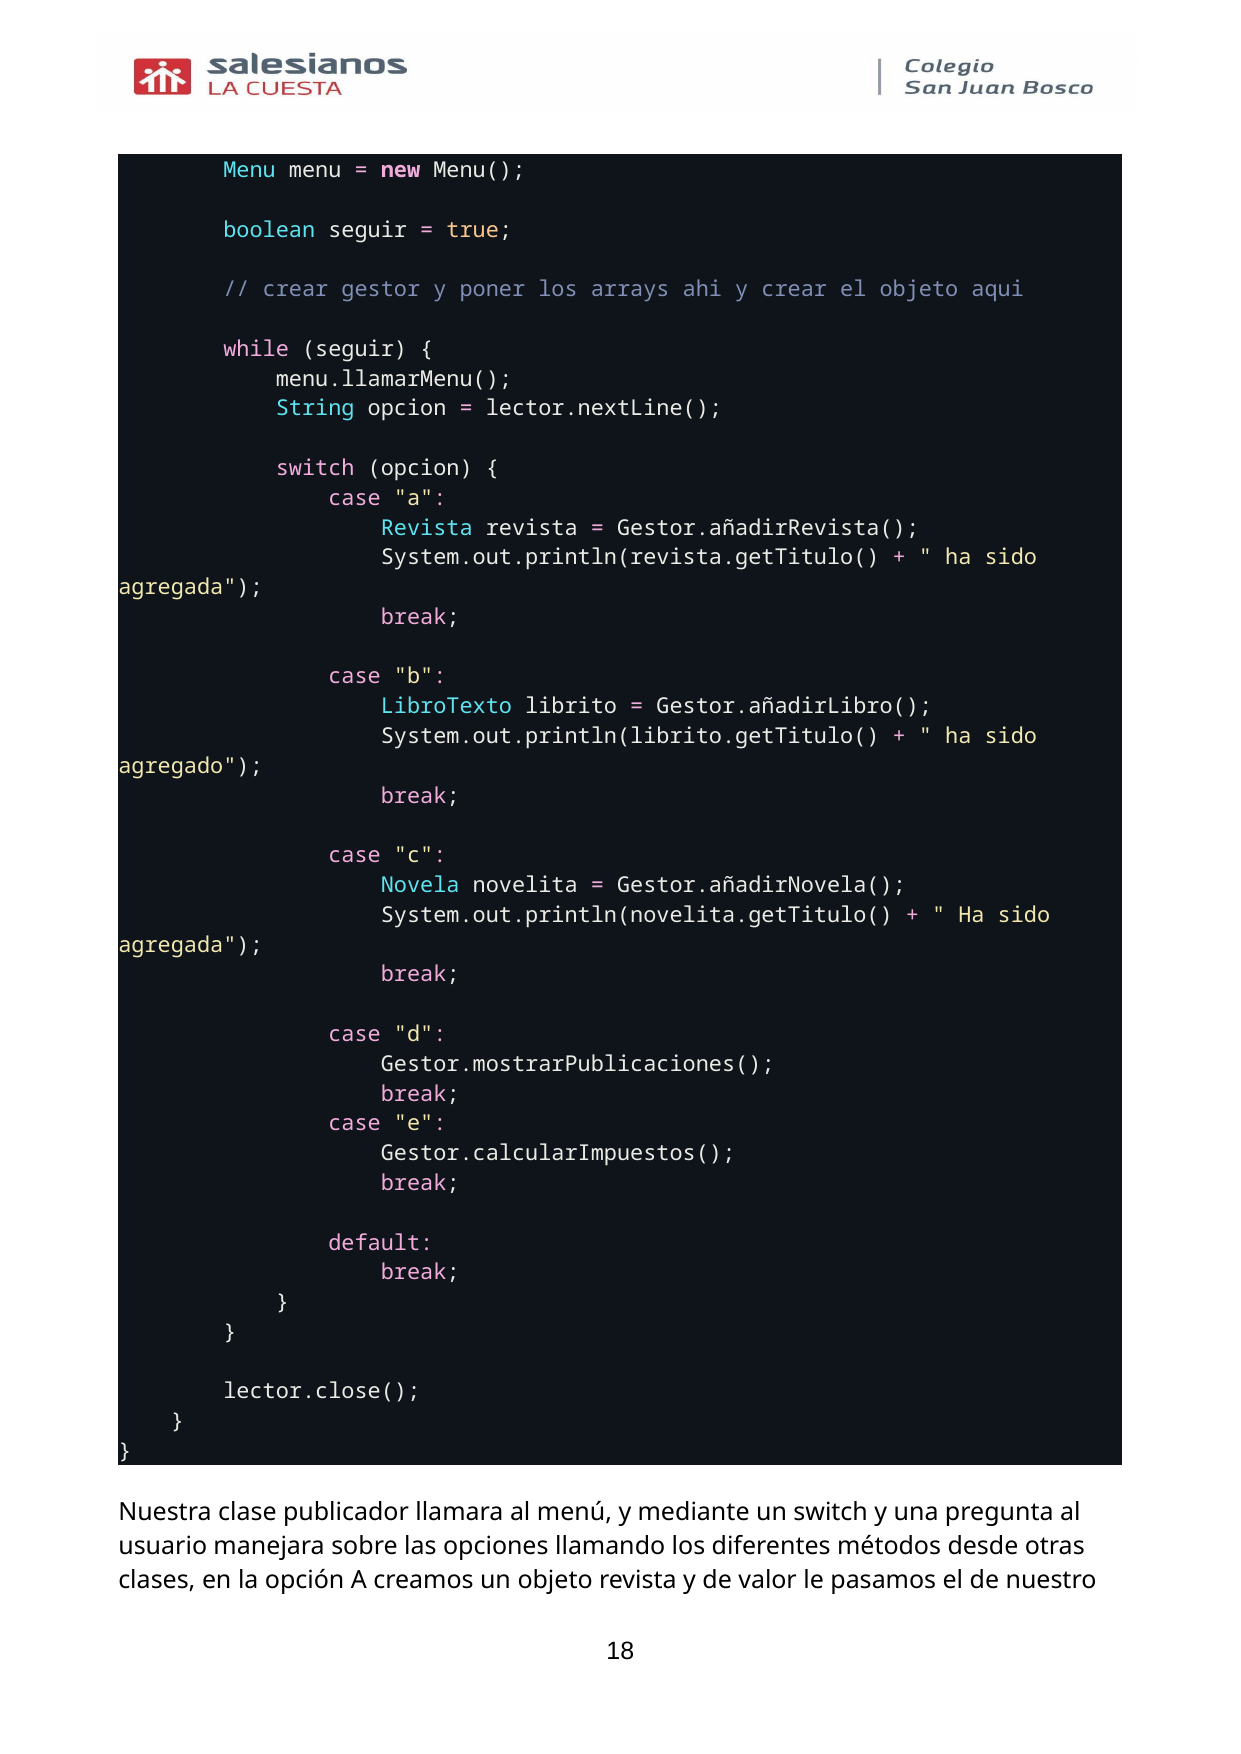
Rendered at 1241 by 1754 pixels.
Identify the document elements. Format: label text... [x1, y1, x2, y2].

text break; [118, 1256, 1122, 1286]
text break; [118, 1078, 1122, 1107]
text switch (opcion) { [118, 452, 1122, 482]
text break; [118, 601, 1122, 631]
text System.out.println(revista.getTitulo() + " ha sido agregada"); [118, 541, 1122, 601]
text Nuestra clase publicador llamara al menú, y mediante un switch y una pregunta al usuario manejara sobre las opciones llamando los diferentes métodos desde otras clases, en la opción A creamos un objeto revista y de valor le pasamos el de nuestro [118, 1494, 1122, 1596]
text String opcion = lector.nextLine(); [118, 392, 1122, 422]
text case "c": [118, 839, 1122, 869]
text break; [118, 780, 1122, 809]
text Gestor.mostrarPublicaciones(); [118, 1048, 1122, 1078]
text default: [118, 1227, 1122, 1256]
text case "e": [118, 1107, 1122, 1137]
text LibroTexto librito = Gestor.añadirLibro(); [118, 690, 1122, 720]
text } [118, 1435, 1122, 1465]
text while (seguir) { [118, 333, 1122, 363]
text System.out.println(novelita.getTitulo() + " Ha sido agregada"); [118, 899, 1122, 958]
text Novela novelita = Gestor.añadirNovela(); [118, 869, 1122, 899]
text case "b": [118, 661, 1122, 690]
text } [118, 1316, 1122, 1346]
text } [118, 1405, 1122, 1435]
text case "a": [118, 482, 1122, 512]
text boolean seguir = true; [118, 214, 1122, 243]
text } [118, 1286, 1122, 1316]
text break; [118, 1167, 1122, 1197]
text // crear gestor y poner los arrays ahi y crear el objeto aqui [118, 273, 1122, 303]
text menu.llamarMenu(); [118, 363, 1122, 392]
text System.out.println(librito.getTitulo() + " ha sido agregado"); [118, 720, 1122, 780]
text Revista revista = Gestor.añadirRevista(); [118, 512, 1122, 541]
text break; [118, 958, 1122, 988]
text lector.close(); [118, 1376, 1122, 1405]
text case "d": [118, 1018, 1122, 1048]
text Gestor.calcularImpuestos(); [118, 1137, 1122, 1167]
text Menu menu = new Menu(); [118, 154, 1122, 184]
